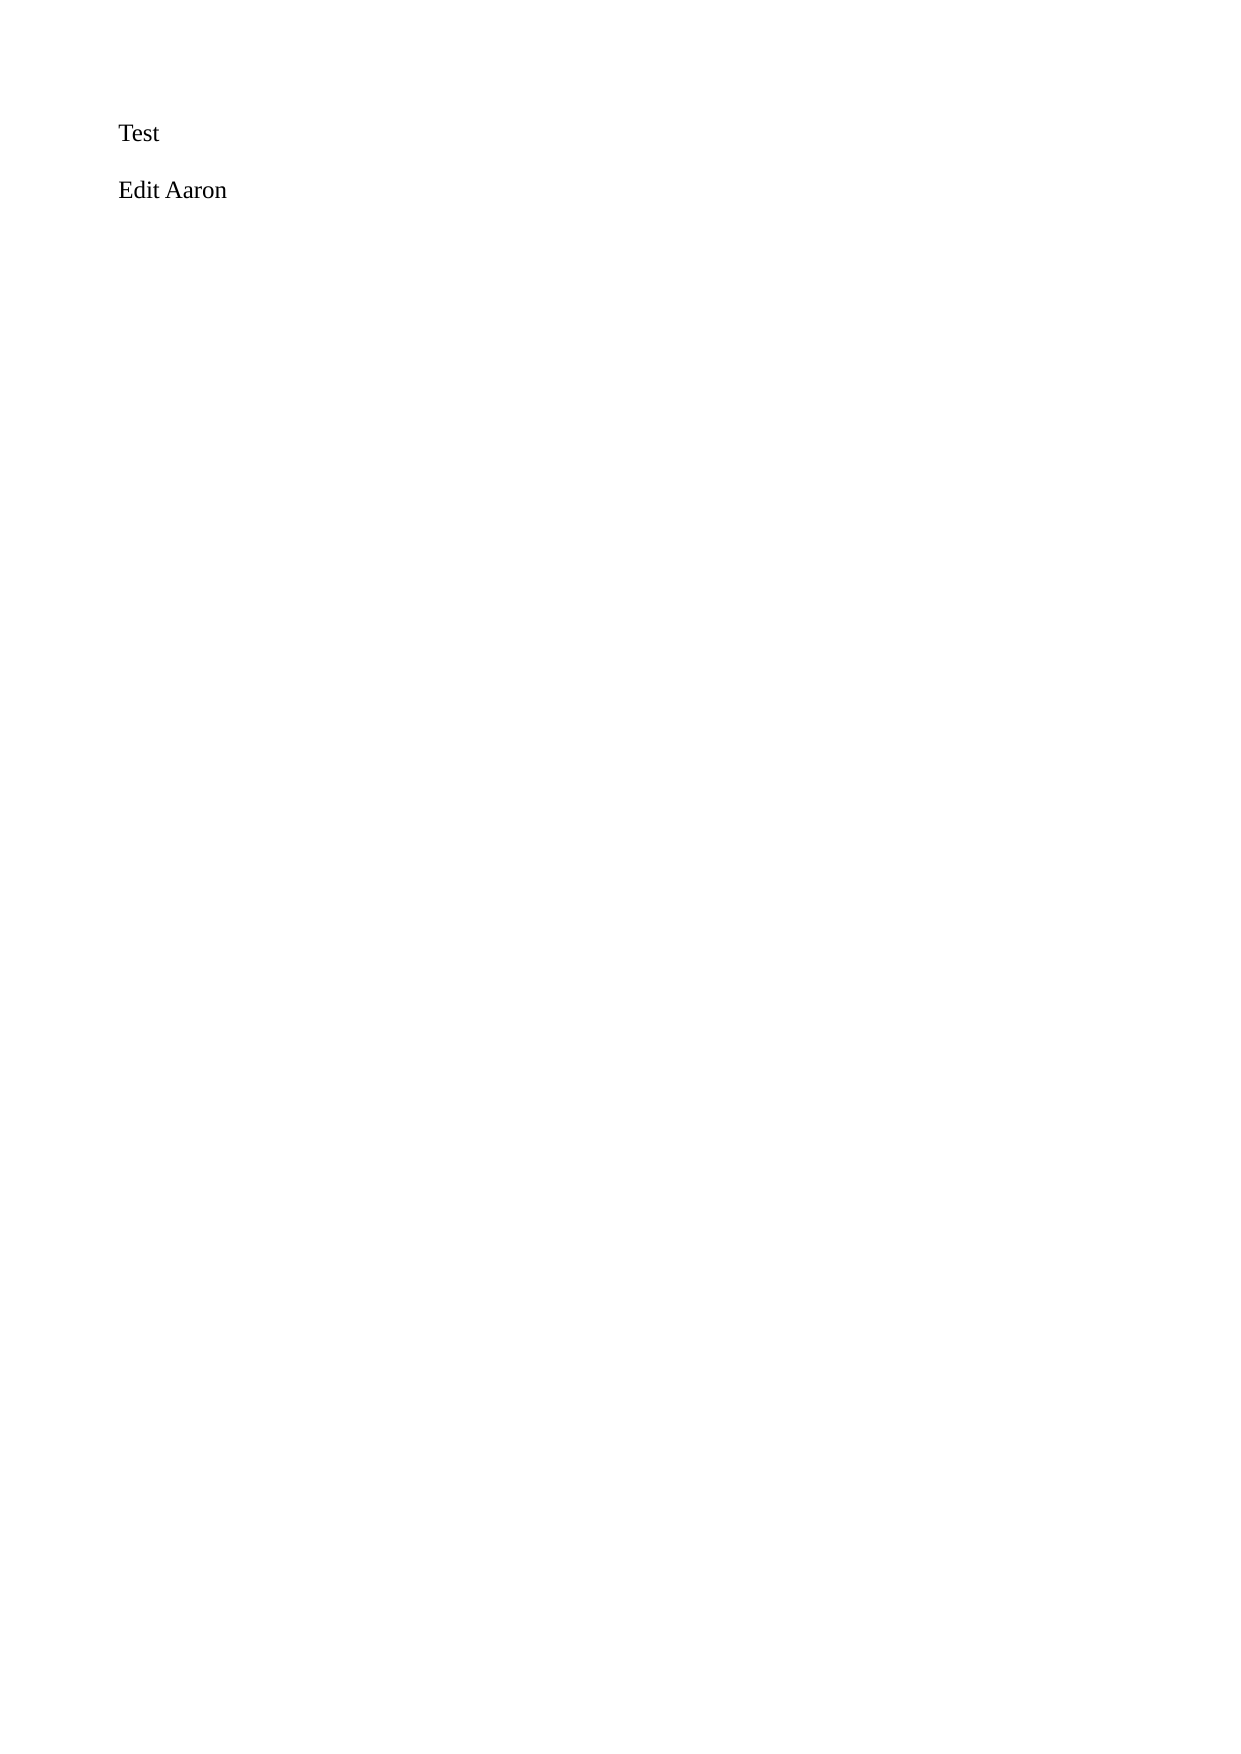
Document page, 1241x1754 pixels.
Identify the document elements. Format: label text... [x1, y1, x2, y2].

text Test [118, 118, 1122, 147]
text Edit Aaron [118, 176, 1122, 204]
